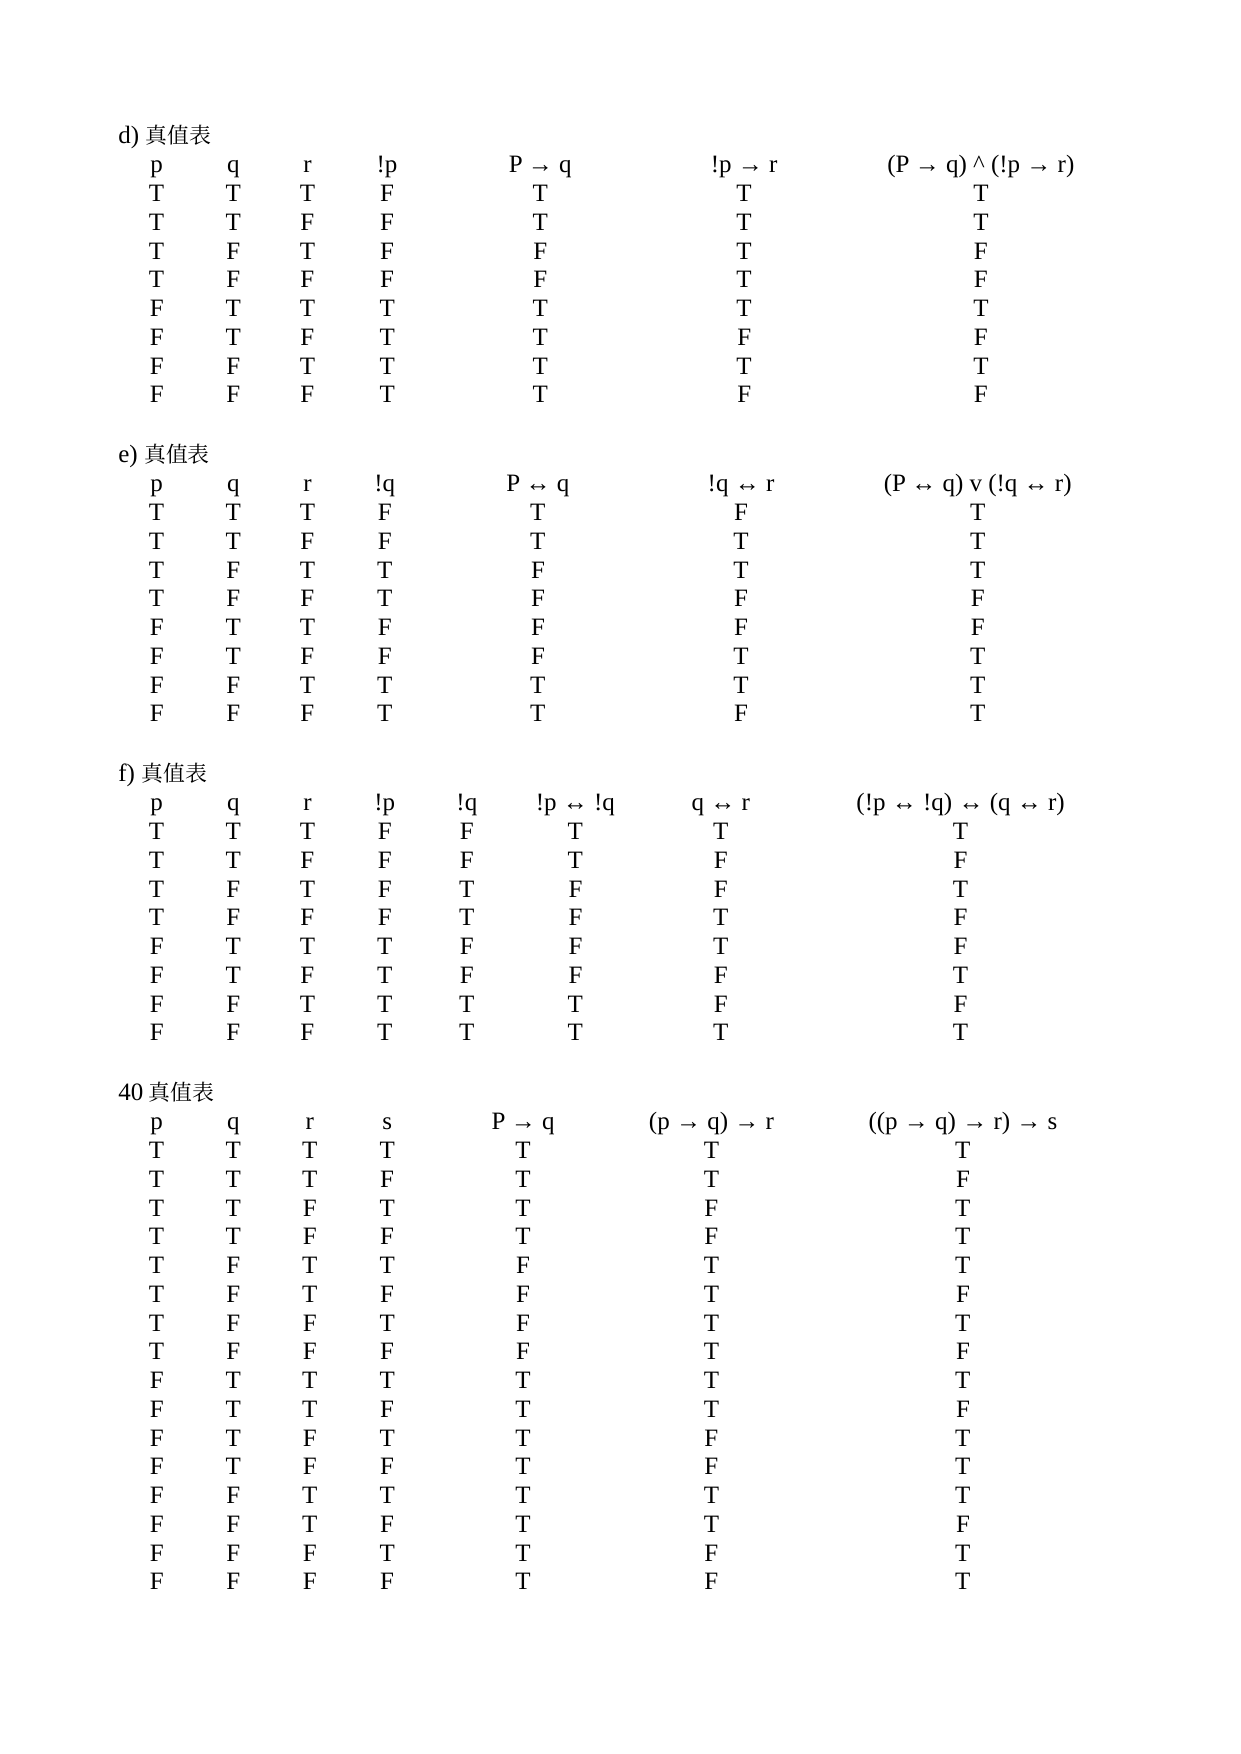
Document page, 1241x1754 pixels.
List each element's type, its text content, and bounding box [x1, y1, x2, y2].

table_cell F [426, 816, 507, 845]
table_cell F [118, 1423, 195, 1451]
table_cell T [620, 1480, 802, 1509]
table_cell F [271, 641, 343, 670]
table_cell F [271, 1566, 348, 1595]
table_cell F [839, 380, 1123, 408]
table_cell F [118, 351, 195, 379]
table_cell T [195, 1423, 271, 1451]
table_cell T [348, 1538, 426, 1566]
table_cell T [118, 1135, 195, 1164]
table_cell T [195, 1135, 271, 1164]
table_cell F [507, 931, 643, 960]
table_cell F [271, 380, 343, 408]
table_cell F [271, 1538, 348, 1566]
table_cell F [343, 207, 431, 236]
table_cell F [195, 670, 271, 698]
table_cell T [271, 178, 343, 207]
table_cell T [803, 1193, 1123, 1221]
table_cell F [426, 641, 649, 670]
table_cell F [798, 845, 1123, 874]
table_cell T [426, 1164, 620, 1193]
table_cell F [643, 960, 798, 989]
table_cell F [118, 1566, 195, 1595]
table_cell T [839, 178, 1123, 207]
table_cell T [426, 1538, 620, 1566]
table_header (P ↔ q) v (!q ↔ r) [832, 469, 1123, 497]
table_cell T [195, 1365, 271, 1394]
text d) 真值表 [118, 118, 1122, 149]
table_cell T [431, 351, 649, 379]
table_cell T [118, 845, 195, 874]
table_cell F [507, 874, 643, 902]
table_cell F [195, 1279, 271, 1308]
table_cell T [649, 526, 832, 555]
table_header !q [343, 469, 426, 497]
table_cell F [271, 265, 343, 293]
table_cell T [426, 497, 649, 526]
table_cell T [426, 989, 507, 1017]
table_cell F [271, 1018, 343, 1046]
table_cell T [118, 236, 195, 264]
table_cell T [195, 497, 271, 526]
table_cell F [195, 1308, 271, 1336]
table_cell T [643, 931, 798, 960]
table_cell F [271, 845, 343, 874]
table_cell T [426, 1365, 620, 1394]
table_cell F [118, 322, 195, 351]
table_cell F [643, 845, 798, 874]
table_cell F [348, 1221, 426, 1250]
table_cell T [649, 265, 838, 293]
table_cell T [620, 1279, 802, 1308]
table_cell F [426, 612, 649, 641]
table_header P → q [431, 150, 649, 178]
table_cell T [798, 1018, 1123, 1046]
table_header !p [343, 150, 431, 178]
table_cell F [348, 1279, 426, 1308]
table_header r [271, 1106, 348, 1135]
table_cell T [271, 236, 343, 264]
table_cell T [431, 322, 649, 351]
table_cell T [798, 816, 1123, 845]
table_cell F [271, 1423, 348, 1451]
table_cell F [620, 1451, 802, 1480]
table_cell F [426, 584, 649, 612]
table_cell F [839, 265, 1123, 293]
table_cell T [343, 555, 426, 583]
table_cell T [195, 1193, 271, 1221]
table_cell T [620, 1509, 802, 1538]
table_cell F [343, 526, 426, 555]
table_cell T [426, 1221, 620, 1250]
table_cell T [271, 670, 343, 698]
table_cell F [195, 1566, 271, 1595]
table_cell T [348, 1135, 426, 1164]
table_cell T [839, 351, 1123, 379]
table_cell T [426, 1509, 620, 1538]
table_cell F [271, 526, 343, 555]
table_cell F [195, 699, 271, 727]
table_cell T [426, 1018, 507, 1046]
table_cell F [426, 555, 649, 583]
table_cell T [118, 1308, 195, 1336]
table_cell T [195, 960, 271, 989]
table_cell F [620, 1221, 802, 1250]
table_cell F [798, 931, 1123, 960]
table_header q [195, 1106, 271, 1135]
table_cell F [798, 989, 1123, 1017]
table_cell F [271, 322, 343, 351]
table_cell F [620, 1193, 802, 1221]
table_cell F [426, 931, 507, 960]
table_cell F [271, 1451, 348, 1480]
table_cell F [620, 1566, 802, 1595]
table_header !p [343, 788, 426, 816]
table_cell T [348, 1365, 426, 1394]
table_cell T [343, 931, 426, 960]
table_header P → q [426, 1106, 620, 1135]
table_cell T [195, 526, 271, 555]
table_cell T [118, 1250, 195, 1279]
table_cell F [195, 1480, 271, 1509]
table_cell T [343, 989, 426, 1017]
table_cell F [118, 1509, 195, 1538]
table_cell F [343, 903, 426, 931]
table_cell T [118, 497, 195, 526]
table_header p [118, 1106, 195, 1135]
table_cell F [426, 1336, 620, 1365]
table_cell T [832, 670, 1123, 698]
table_cell F [118, 641, 195, 670]
table_cell T [803, 1538, 1123, 1566]
table_cell T [195, 931, 271, 960]
table_cell T [431, 207, 649, 236]
table_cell T [118, 178, 195, 207]
table_header p [118, 788, 195, 816]
table_cell T [426, 526, 649, 555]
table_cell F [839, 236, 1123, 264]
table_cell F [118, 989, 195, 1017]
table_cell T [803, 1135, 1123, 1164]
table_cell F [343, 236, 431, 264]
table_cell T [118, 1336, 195, 1365]
table_cell F [118, 1480, 195, 1509]
table_cell F [643, 874, 798, 902]
table_header s [348, 1106, 426, 1135]
table_cell T [271, 1509, 348, 1538]
table_cell T [195, 641, 271, 670]
table_cell F [343, 845, 426, 874]
table_cell T [426, 1423, 620, 1451]
table_cell F [195, 380, 271, 408]
table_header !q [426, 788, 507, 816]
table_cell T [118, 1164, 195, 1193]
table_cell T [118, 1193, 195, 1221]
table_cell F [195, 265, 271, 293]
table_cell F [195, 1509, 271, 1538]
table_cell T [118, 874, 195, 902]
table_cell F [271, 1308, 348, 1336]
table_cell F [343, 874, 426, 902]
table_header ((p → q) → r) → s [803, 1106, 1123, 1135]
table_cell T [426, 1394, 620, 1423]
table_header (!p ↔ !q) ↔ (q ↔ r) [798, 788, 1123, 816]
table_cell F [649, 322, 838, 351]
table_cell T [426, 1566, 620, 1595]
table_cell F [195, 555, 271, 583]
table_cell T [832, 555, 1123, 583]
table_cell T [348, 1193, 426, 1221]
table_cell T [620, 1308, 802, 1336]
table_cell T [195, 1164, 271, 1193]
table_header (P → q) ^ (!p → r) [839, 150, 1123, 178]
table_cell F [195, 351, 271, 379]
table_cell T [271, 351, 343, 379]
table_cell F [649, 612, 832, 641]
table_cell T [643, 816, 798, 845]
table_cell T [620, 1365, 802, 1394]
table_cell T [431, 293, 649, 322]
table_cell F [348, 1451, 426, 1480]
table_cell F [649, 699, 832, 727]
table_cell F [118, 1451, 195, 1480]
table_cell F [118, 1394, 195, 1423]
table_cell F [643, 989, 798, 1017]
table_cell T [195, 207, 271, 236]
text e) 真值表 [118, 437, 1122, 468]
table_cell T [271, 293, 343, 322]
table_cell F [348, 1509, 426, 1538]
table_cell T [643, 1018, 798, 1046]
table_cell T [426, 1193, 620, 1221]
table_cell F [195, 236, 271, 264]
table_cell T [803, 1221, 1123, 1250]
table_cell F [271, 584, 343, 612]
table_cell T [649, 293, 838, 322]
table_cell F [803, 1394, 1123, 1423]
table_cell T [803, 1451, 1123, 1480]
table_cell T [271, 1480, 348, 1509]
table_cell F [803, 1336, 1123, 1365]
table_cell T [803, 1308, 1123, 1336]
table_cell F [348, 1566, 426, 1595]
table_cell T [271, 1365, 348, 1394]
table_cell T [649, 236, 838, 264]
table_cell F [649, 380, 838, 408]
table_cell T [118, 1279, 195, 1308]
table_cell T [271, 931, 343, 960]
table_cell F [271, 903, 343, 931]
table_cell T [839, 293, 1123, 322]
table_cell F [620, 1538, 802, 1566]
table_cell F [348, 1164, 426, 1193]
table_cell F [431, 236, 649, 264]
table_cell F [271, 699, 343, 727]
table_cell T [348, 1250, 426, 1279]
table_cell F [195, 903, 271, 931]
table_cell T [426, 1451, 620, 1480]
table_cell T [649, 641, 832, 670]
table_cell F [271, 1221, 348, 1250]
table_cell T [426, 903, 507, 931]
table_cell F [649, 497, 832, 526]
table_cell T [343, 351, 431, 379]
table_cell T [343, 1018, 426, 1046]
table_header P ↔ q [426, 469, 649, 497]
table_cell T [426, 874, 507, 902]
table_cell F [118, 612, 195, 641]
table_cell T [348, 1480, 426, 1509]
table_cell F [839, 322, 1123, 351]
table_cell T [803, 1250, 1123, 1279]
table_cell F [118, 293, 195, 322]
table_header q [195, 788, 271, 816]
table_header q [195, 150, 271, 178]
table_cell T [620, 1394, 802, 1423]
table_cell F [798, 903, 1123, 931]
table_cell T [271, 1250, 348, 1279]
table_cell T [832, 526, 1123, 555]
table_cell F [426, 960, 507, 989]
table_cell F [431, 265, 649, 293]
table_cell T [118, 1221, 195, 1250]
table_cell F [507, 960, 643, 989]
table_cell F [118, 1365, 195, 1394]
table_cell T [271, 989, 343, 1017]
table_cell T [426, 1480, 620, 1509]
table_cell T [507, 845, 643, 874]
table_cell T [426, 670, 649, 698]
table_header !p → r [649, 150, 838, 178]
table_cell F [271, 1336, 348, 1365]
table_cell T [343, 670, 426, 698]
table_cell T [271, 1279, 348, 1308]
table_cell F [118, 1538, 195, 1566]
table_cell F [507, 903, 643, 931]
table_header (p → q) → r [620, 1106, 802, 1135]
table_cell T [195, 1221, 271, 1250]
table_header q ↔ r [643, 788, 798, 816]
table_cell T [620, 1336, 802, 1365]
table_cell T [649, 555, 832, 583]
table_cell T [348, 1308, 426, 1336]
table_cell F [343, 497, 426, 526]
table_cell T [348, 1423, 426, 1451]
table_cell T [649, 670, 832, 698]
table_cell T [271, 1135, 348, 1164]
table_cell T [343, 380, 431, 408]
table_cell T [431, 178, 649, 207]
table_cell F [195, 1250, 271, 1279]
table_cell F [195, 1018, 271, 1046]
table_cell T [271, 612, 343, 641]
table_cell F [343, 265, 431, 293]
table_cell T [343, 699, 426, 727]
table_cell F [649, 584, 832, 612]
table_cell T [839, 207, 1123, 236]
table_cell T [649, 178, 838, 207]
table_cell F [832, 584, 1123, 612]
table_header r [271, 150, 343, 178]
table_cell T [195, 845, 271, 874]
table_cell F [803, 1164, 1123, 1193]
table_cell T [118, 526, 195, 555]
table_cell T [507, 1018, 643, 1046]
table_cell T [195, 1451, 271, 1480]
table_header q [195, 469, 271, 497]
table_header !p ↔ !q [507, 788, 643, 816]
table_cell F [271, 1193, 348, 1221]
table_cell T [798, 874, 1123, 902]
table_cell F [832, 612, 1123, 641]
table_cell T [271, 874, 343, 902]
table_cell F [195, 874, 271, 902]
table_cell T [343, 293, 431, 322]
table_cell T [118, 555, 195, 583]
table_cell T [798, 960, 1123, 989]
table_cell F [118, 1018, 195, 1046]
table_cell F [426, 1308, 620, 1336]
table_cell F [343, 178, 431, 207]
table_cell F [426, 1250, 620, 1279]
table_cell T [832, 699, 1123, 727]
text f) 真值表 [118, 756, 1122, 787]
table_cell T [431, 380, 649, 408]
table_cell T [195, 322, 271, 351]
table_header p [118, 150, 195, 178]
table_cell T [643, 903, 798, 931]
table_cell T [343, 960, 426, 989]
table_header r [271, 469, 343, 497]
table_cell F [426, 845, 507, 874]
table_cell T [271, 1164, 348, 1193]
table_cell F [620, 1423, 802, 1451]
table_cell T [507, 816, 643, 845]
table_cell F [348, 1394, 426, 1423]
table_cell F [271, 960, 343, 989]
table_cell T [118, 265, 195, 293]
table_cell T [195, 1394, 271, 1423]
table_cell T [271, 497, 343, 526]
table_cell F [118, 699, 195, 727]
table_header r [271, 788, 343, 816]
table_cell T [195, 816, 271, 845]
table_cell T [271, 555, 343, 583]
table_cell T [803, 1423, 1123, 1451]
table_cell T [426, 699, 649, 727]
table_cell T [343, 322, 431, 351]
table_cell T [195, 293, 271, 322]
table_cell F [118, 380, 195, 408]
table_cell F [426, 1279, 620, 1308]
table_cell T [195, 612, 271, 641]
table_header !q ↔ r [649, 469, 832, 497]
table_cell T [620, 1250, 802, 1279]
table_cell F [118, 670, 195, 698]
table_cell T [426, 1135, 620, 1164]
table_cell T [832, 497, 1123, 526]
table_cell F [343, 612, 426, 641]
table_cell T [343, 584, 426, 612]
table_cell T [803, 1566, 1123, 1595]
table_cell T [271, 1394, 348, 1423]
table_cell T [620, 1135, 802, 1164]
table_cell F [195, 1538, 271, 1566]
table_cell F [118, 931, 195, 960]
table_cell T [118, 903, 195, 931]
table_cell F [803, 1509, 1123, 1538]
table_cell T [118, 207, 195, 236]
text 40真值表 [118, 1075, 1122, 1106]
table_cell T [803, 1480, 1123, 1509]
table_cell F [343, 816, 426, 845]
table_cell F [271, 207, 343, 236]
table_cell T [649, 351, 838, 379]
table_cell F [195, 1336, 271, 1365]
table_cell F [803, 1279, 1123, 1308]
table_cell F [195, 989, 271, 1017]
table_cell T [507, 989, 643, 1017]
table_cell T [649, 207, 838, 236]
table_cell F [343, 641, 426, 670]
table_cell T [118, 584, 195, 612]
table_cell T [195, 178, 271, 207]
table_cell F [195, 584, 271, 612]
table_cell F [118, 960, 195, 989]
table_cell T [803, 1365, 1123, 1394]
table_header p [118, 469, 195, 497]
table_cell T [832, 641, 1123, 670]
table_cell T [271, 816, 343, 845]
table_cell T [620, 1164, 802, 1193]
table_cell F [348, 1336, 426, 1365]
table_cell T [118, 816, 195, 845]
